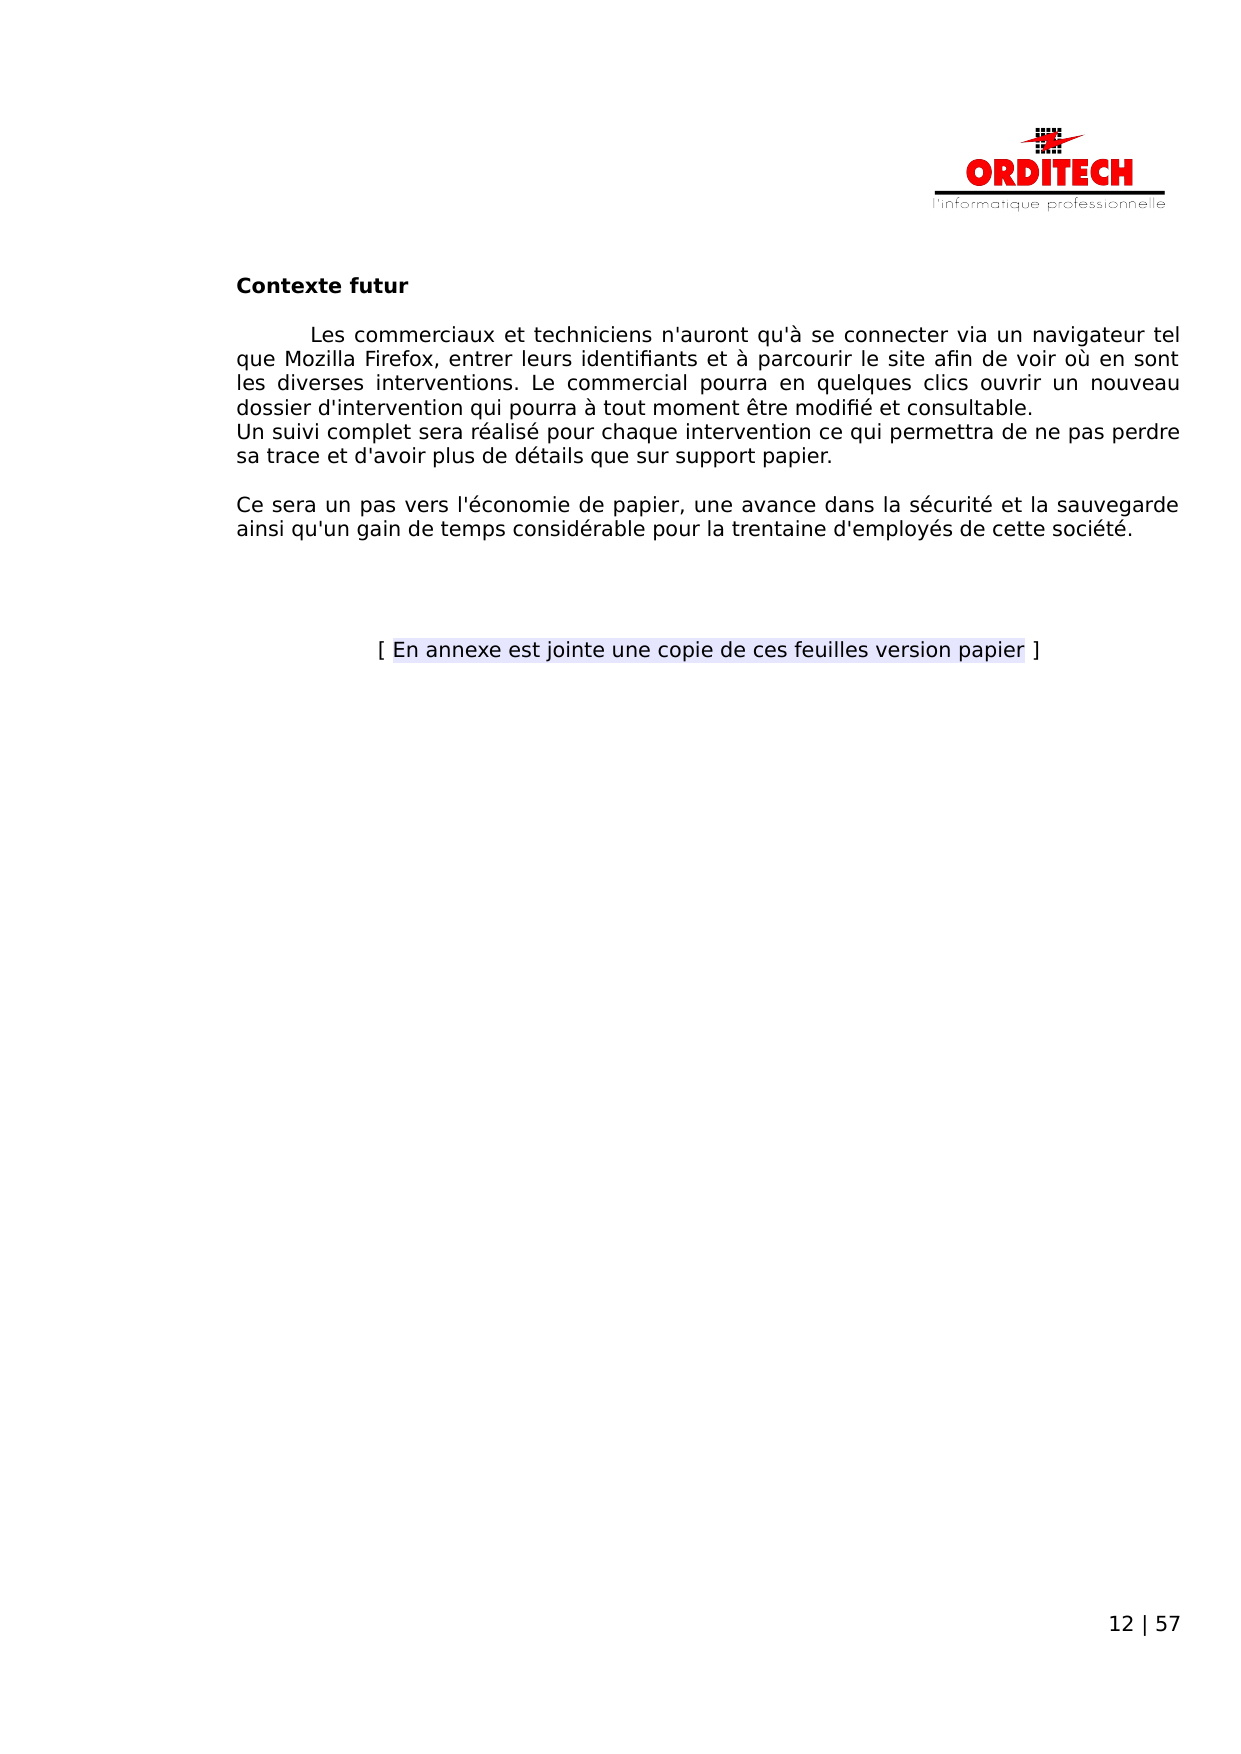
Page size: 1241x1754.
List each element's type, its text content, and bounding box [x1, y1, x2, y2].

text Un suivi complet sera réalisé pour chaque intervention ce qui permettra de ne pas perdre sa trace et d'avoir plus de détails que sur support papier. [236, 420, 1181, 468]
text Ce sera un pas vers l'économie de papier, une avance dans la sécurité et la sauvegarde ainsi qu'un gain de temps considérable pour la trentaine d'employés de cette société. [236, 493, 1181, 541]
text Les commerciaux et techniciens n'auront qu'à se connecter via un navigateur tel que Mozilla Firefox, entrer leurs identifiants et à parcourir le site afin de voir où en sont les diverses interventions. Le commercial pourra en quelques clics ouvrir un nouveau dossier d'intervention qui pourra à tout moment être modifié et consultable. [236, 323, 1181, 420]
picture [920, 118, 1182, 221]
text [ En annexe est jointe une copie de ces feuilles version papier ] [236, 638, 1181, 663]
text Contexte futur [236, 274, 1181, 298]
